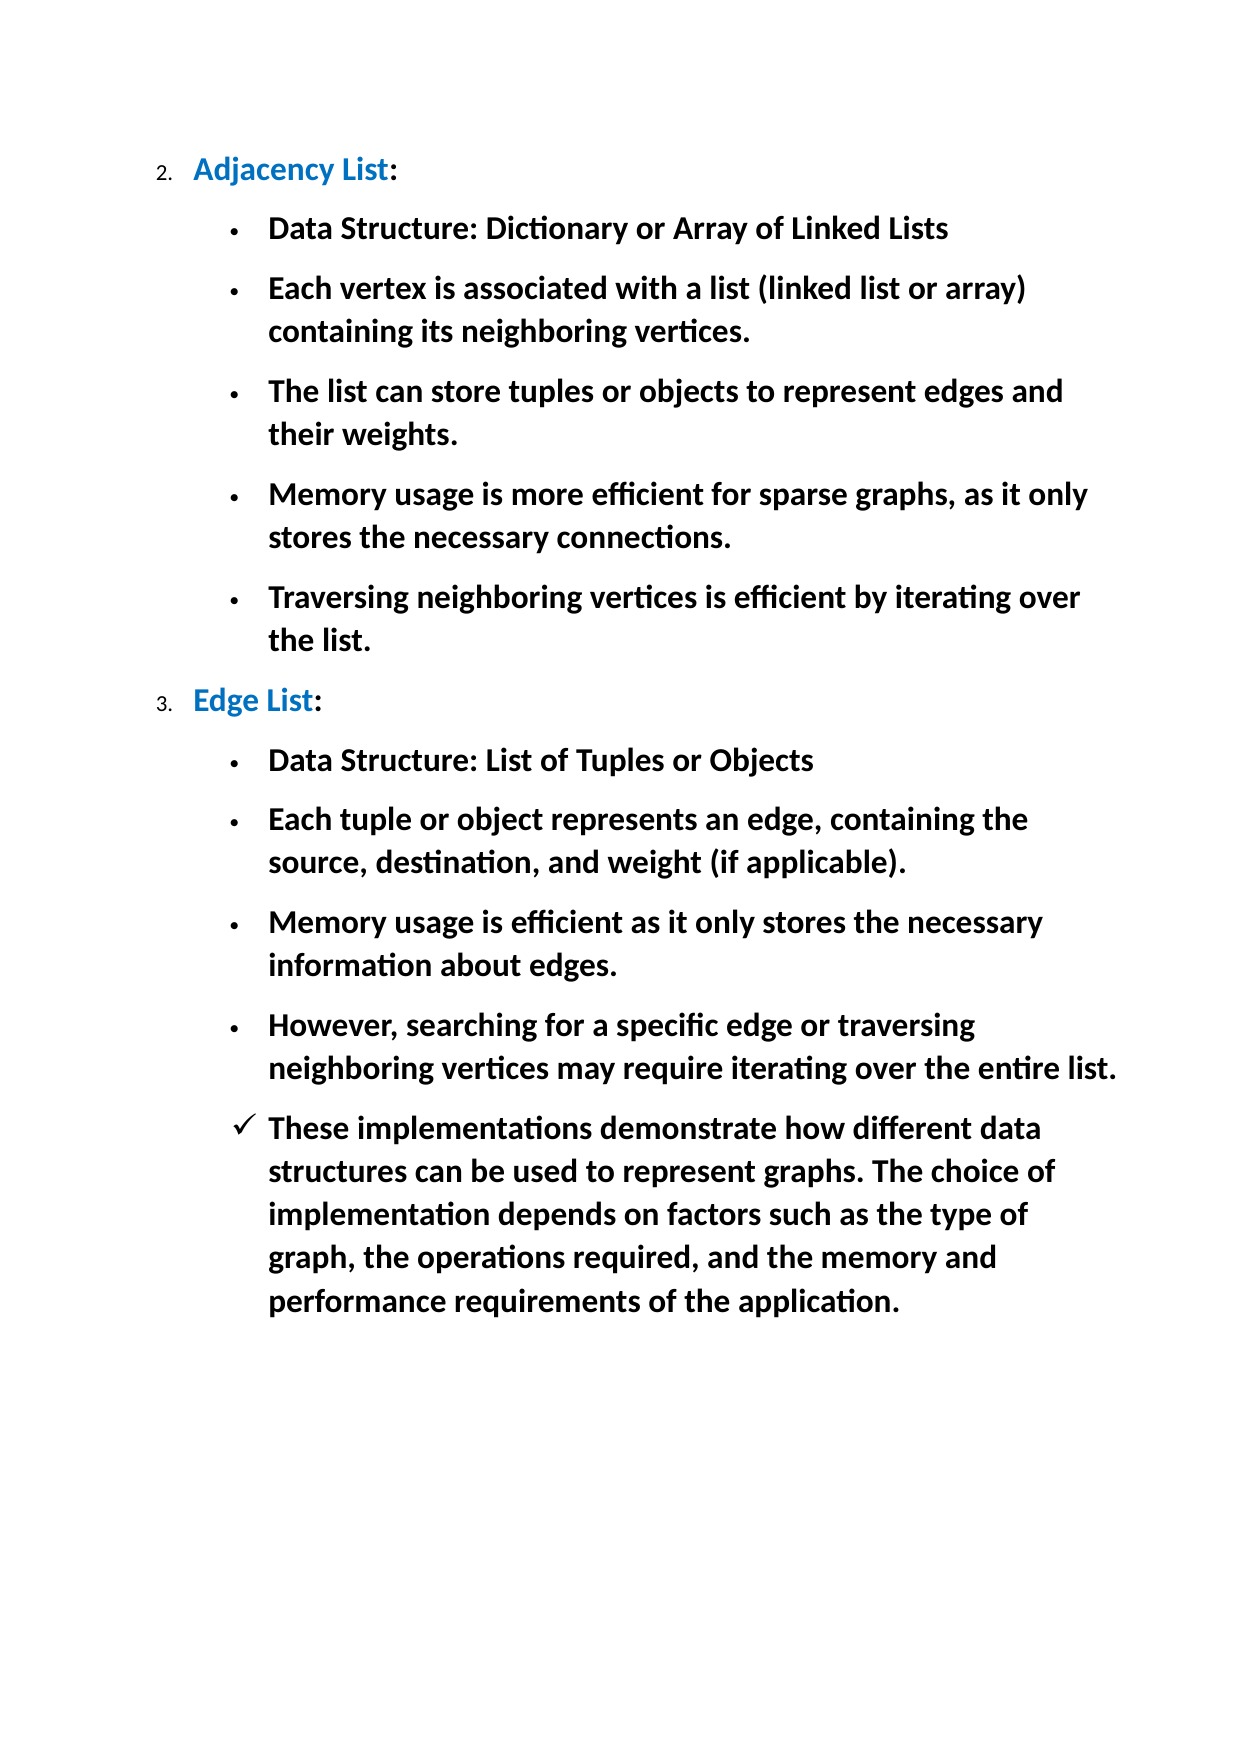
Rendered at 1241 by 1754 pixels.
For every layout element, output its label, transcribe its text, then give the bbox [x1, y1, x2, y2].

list These implementations demonstrate how different data structures can be used to represent graphs. The choice of implementation depends on factors such as the type of graph, the operations required, and the memory and performance requirements of the application. [231, 1107, 1122, 1320]
list The list can store tuples or objects to represent edges and their weights. [231, 370, 1122, 454]
list Each vertex is associated with a list (linked list or array) containing its neighboring vertices. [231, 267, 1122, 351]
list However, searching for a specific edge or traversing neighboring vertices may require iterating over the entire list. [231, 1004, 1122, 1088]
list Traversing neighboring vertices is efficient by iterating over the list. [231, 576, 1122, 660]
list Data Structure: Dictionary or Array of Linked Lists [231, 207, 1122, 248]
list Memory usage is more efficient for sparse graphs, as it only stores the necessary connections. [231, 473, 1122, 557]
list Edge List: [156, 679, 1122, 719]
list Data Structure: List of Tuples or Objects [231, 739, 1122, 779]
list Adjacency List: [156, 148, 1122, 188]
list Each tuple or object represents an edge, containing the source, destination, and weight (if applicable). [231, 798, 1122, 882]
list Memory usage is efficient as it only stores the necessary information about edges. [231, 901, 1122, 985]
